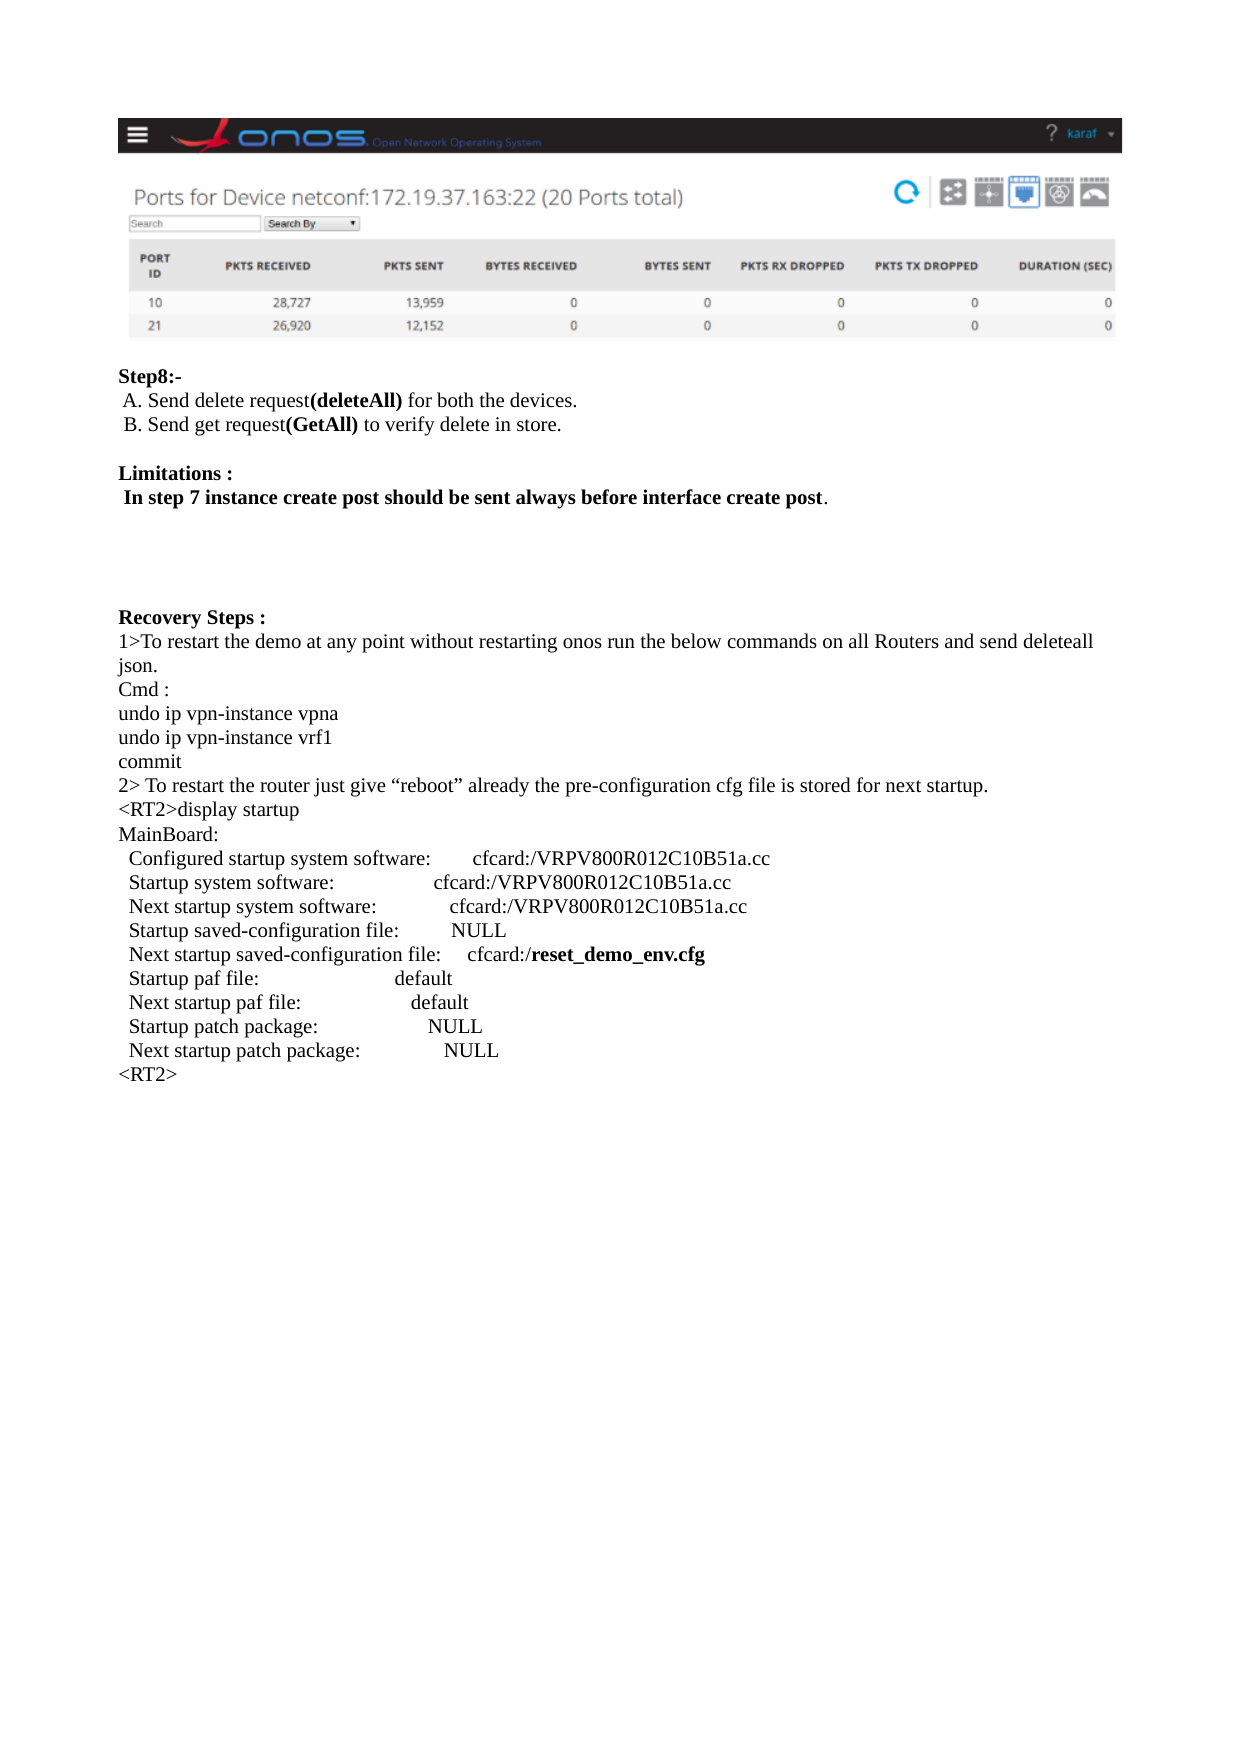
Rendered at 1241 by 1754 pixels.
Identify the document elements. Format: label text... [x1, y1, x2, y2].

text Startup system software: cfcard:/VRPV800R012C10B51a.cc [118, 869, 1122, 894]
text Limitations : In step 7 instance create post should be sent always before interface create post. [118, 436, 1122, 509]
text 1>To restart the demo at any point without restarting onos run the below commands on all Routers and send deleteall json. [118, 629, 1122, 677]
text Next startup saved-configuration file: cfcard:/reset_demo_env.cfg [118, 942, 1122, 966]
text undo ip vpn-instance vrf1 [118, 725, 1122, 749]
picture [118, 118, 1123, 341]
text Recovery Steps : [118, 605, 1122, 629]
text Next startup patch package: NULL [118, 1038, 1122, 1062]
text Cmd : [118, 677, 1122, 701]
text <RT2>display startup [118, 797, 1122, 821]
text undo ip vpn-instance vpna [118, 701, 1122, 725]
text MainBoard: [118, 821, 1122, 846]
text Next startup paf file: default [118, 990, 1122, 1014]
text <RT2> [118, 1062, 1122, 1086]
text Configured startup system software: cfcard:/VRPV800R012C10B51a.cc [118, 846, 1122, 869]
text commit [118, 749, 1122, 773]
text Next startup system software: cfcard:/VRPV800R012C10B51a.cc [118, 894, 1122, 918]
text Startup patch package: NULL [118, 1014, 1122, 1038]
text Step8:- A. Send delete request(deleteAll) for both the devices. B. Send get request(GetAll) to verify delete in store. [118, 341, 1122, 436]
text Startup saved-configuration file: NULL [118, 918, 1122, 942]
text Startup paf file: default [118, 966, 1122, 990]
text 2> To restart the router just give “reboot” already the pre-configuration cfg file is stored for next startup. [118, 773, 1122, 797]
